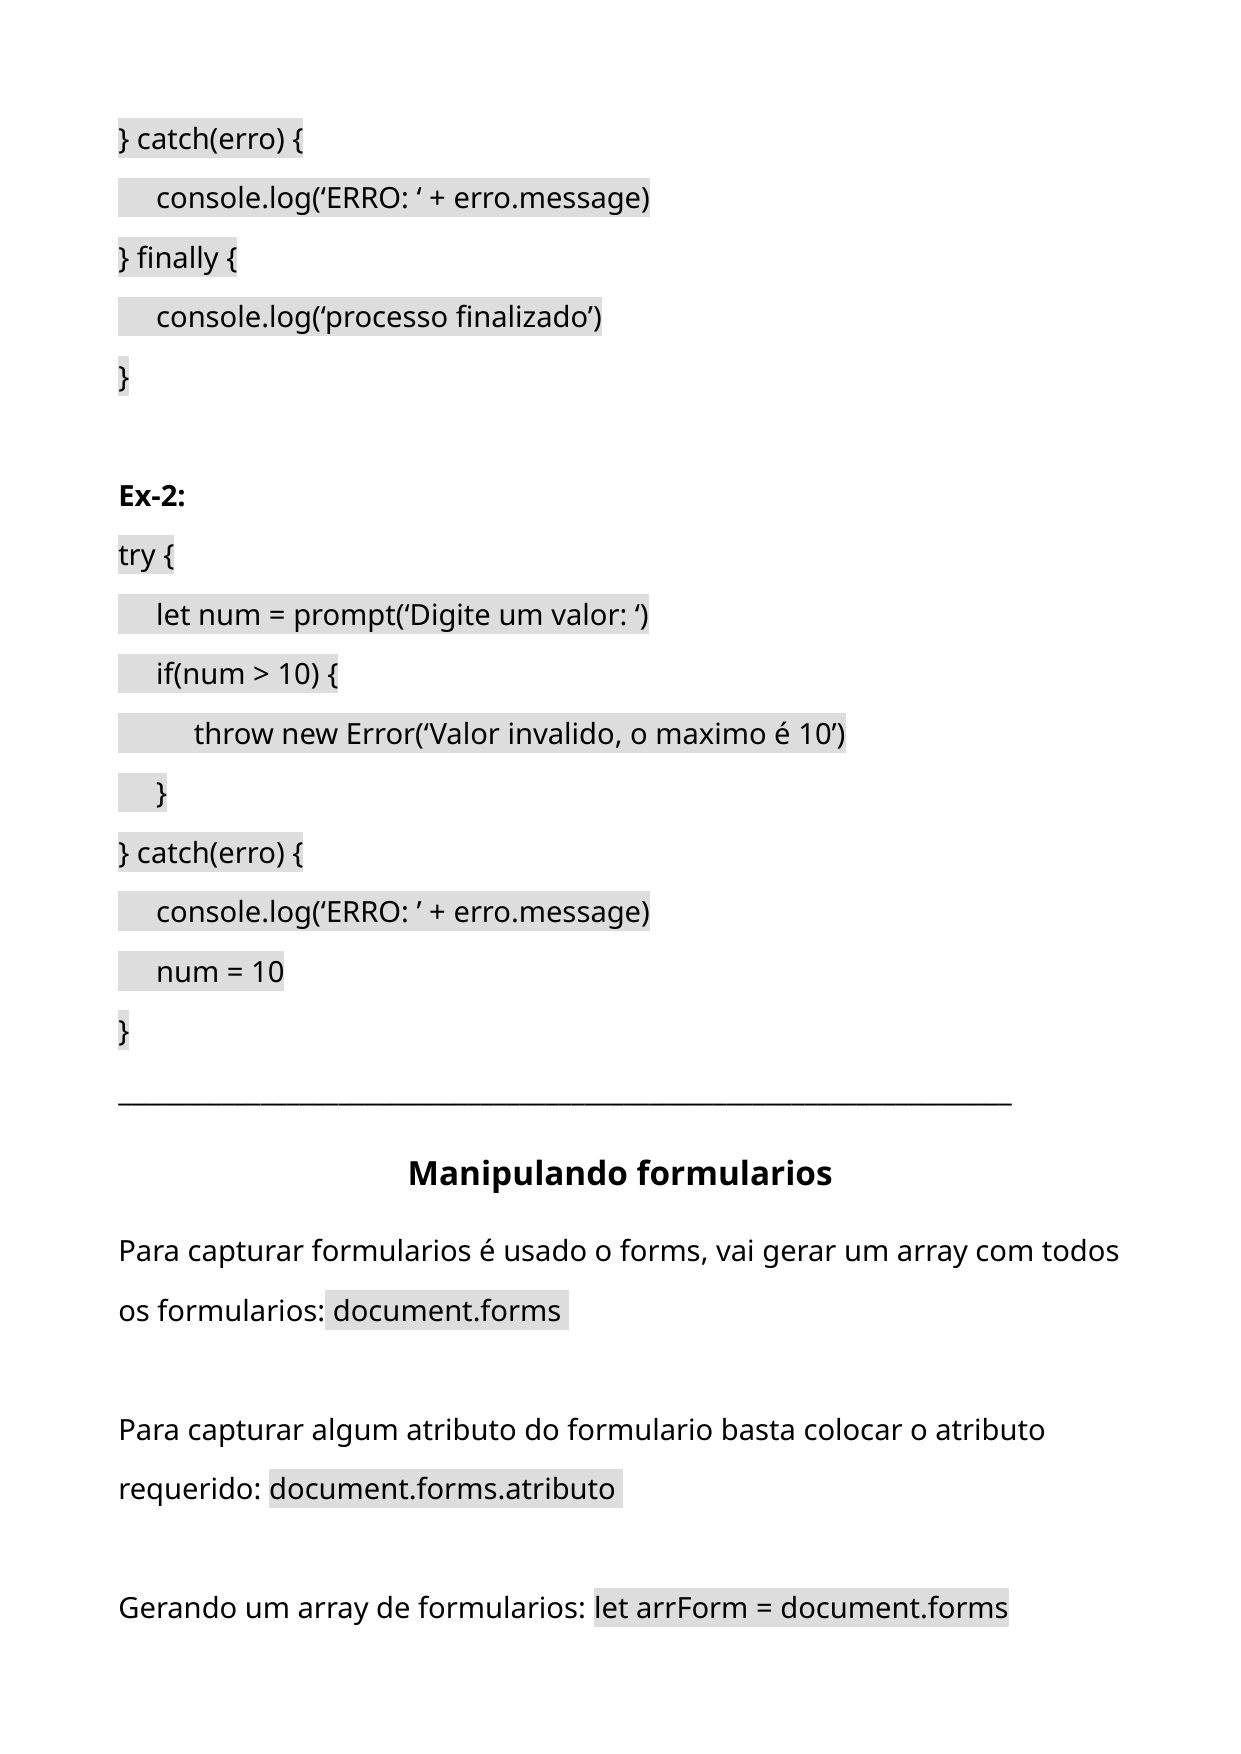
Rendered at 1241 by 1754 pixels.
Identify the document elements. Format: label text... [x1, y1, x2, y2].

text console.log(‘processo finalizado’) [118, 297, 1122, 336]
text Gerando um array de formularios: let arrForm = document.forms [118, 1588, 1122, 1627]
text Ex-2: [118, 475, 1122, 515]
text } catch(erro) { [118, 118, 1122, 158]
text Para capturar formularios é usado o forms, vai gerar um array com todos os formularios: document.forms [118, 1231, 1122, 1330]
text if(num > 10) { [118, 653, 1122, 693]
text } [118, 772, 1122, 812]
text console.log(‘ERRO: ’ + erro.message) [118, 891, 1122, 931]
text throw new Error(‘Valor invalido, o maximo é 10’) [118, 713, 1122, 753]
text } finally { [118, 237, 1122, 277]
text Para capturar algum atributo do formulario basta colocar o atributo requerido: document.forms.atributo [118, 1409, 1122, 1508]
text num = 10 [118, 951, 1122, 991]
text } [118, 356, 1122, 396]
text _____________________________________________________________________ [118, 1070, 1122, 1109]
text try { [118, 534, 1122, 574]
text } [118, 1010, 1122, 1050]
text let num = prompt(‘Digite um valor: ‘) [118, 594, 1122, 634]
text } catch(erro) { [118, 832, 1122, 872]
subtitle Manipulando formularios [118, 1150, 1122, 1196]
text console.log(‘ERRO: ‘ + erro.message) [118, 178, 1122, 217]
